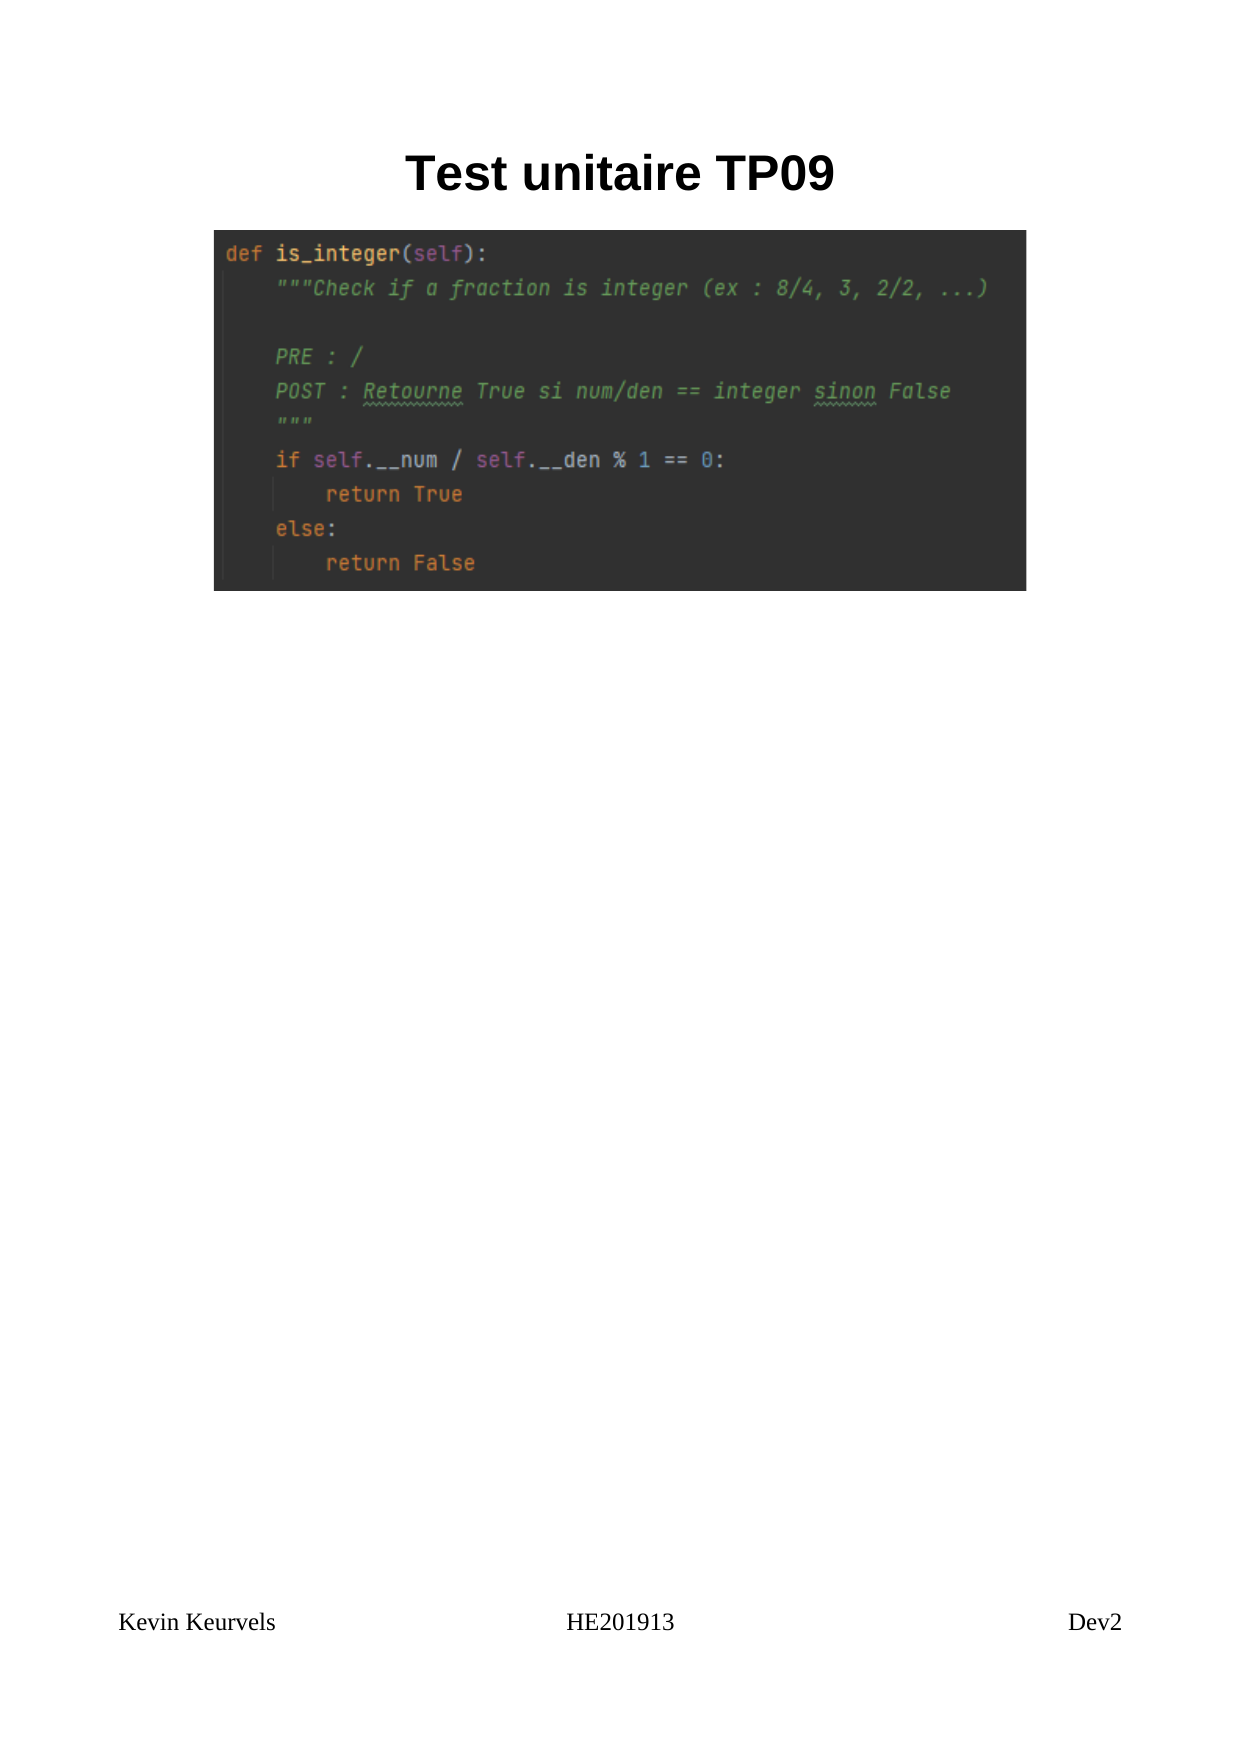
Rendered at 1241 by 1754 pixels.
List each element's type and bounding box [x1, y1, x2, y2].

picture [213, 230, 1027, 591]
